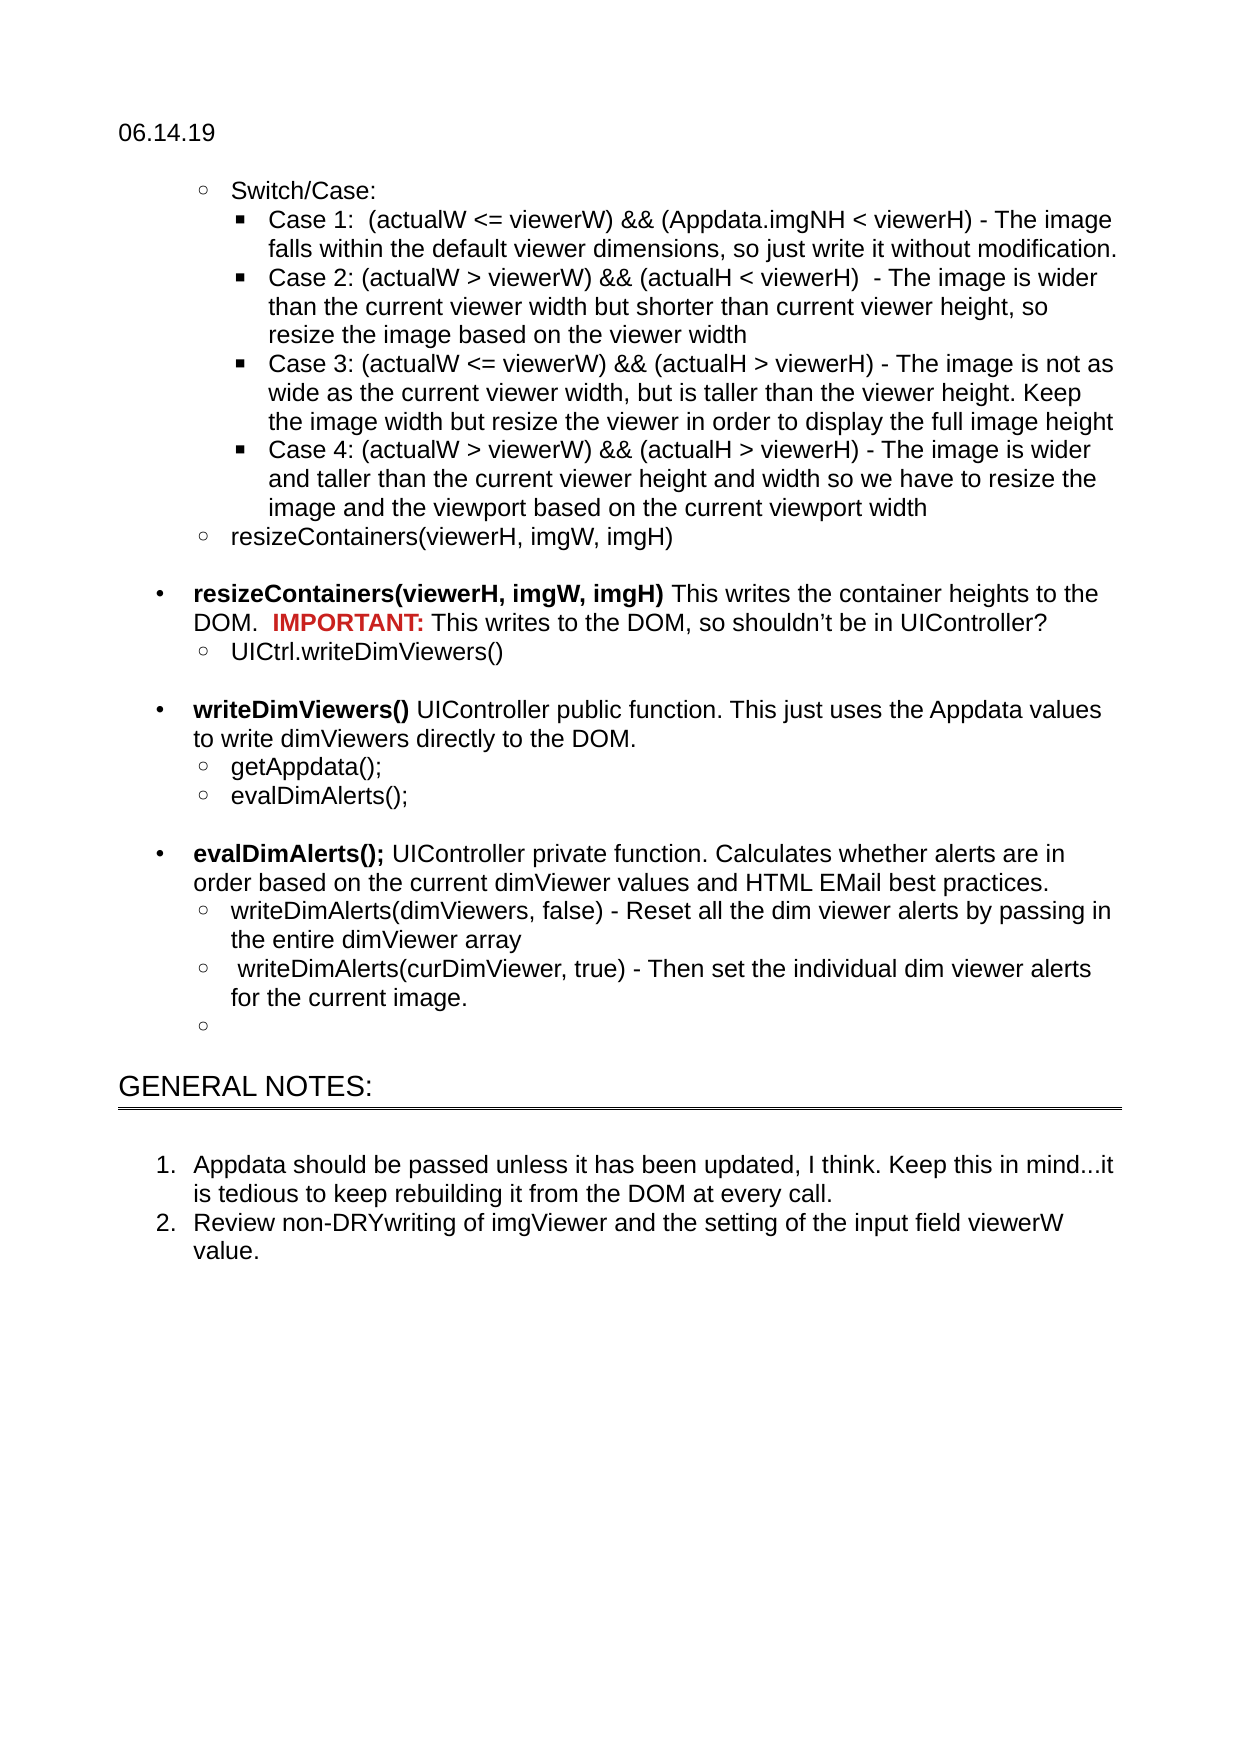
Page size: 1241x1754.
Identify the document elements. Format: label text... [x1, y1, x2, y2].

subtitle GENERAL NOTES: [118, 1069, 1122, 1107]
list Appdata should be passed unless it has been updated, I think. Keep this in mind...it is tedious to keep rebuilding it from the DOM at every call. [156, 1150, 1122, 1207]
list getAppdata(); [193, 752, 1122, 781]
list Case 3: (actualW <= viewerW) && (actualH > viewerH) - The image is not as wide as the current viewer width, but is taller than the viewer height. Keep the image width but resize the viewer in order to display the full image height [231, 349, 1122, 436]
list evalDimAlerts(); [193, 781, 1122, 810]
list resizeContainers(viewerH, imgW, imgH) This writes the container heights to the DOM. IMPORTANT: This writes to the DOM, so shouldn’t be in UIController? [156, 579, 1122, 637]
list Review non-DRYwriting of imgViewer and the setting of the input field viewerW value. [156, 1207, 1122, 1265]
list writeDimAlerts(curDimViewer, true) - Then set the individual dim viewer alerts for the current image. [193, 954, 1122, 1012]
list resizeContainers(viewerH, imgW, imgH) [193, 522, 1122, 551]
list Case 1: (actualW <= viewerW) && (Appdata.imgNH < viewerH) - The image falls within the default viewer dimensions, so just write it without modification. [231, 205, 1122, 263]
list evalDimAlerts(); UIController private function. Calculates whether alerts are in order based on the current dimViewer values and HTML EMail best practices. [156, 839, 1122, 896]
list Case 2: (actualW > viewerW) && (actualH < viewerH) - The image is wider than the current viewer width but shorter than current viewer height, so resize the image based on the viewer width [231, 263, 1122, 349]
list Case 4: (actualW > viewerW) && (actualH > viewerH) - The image is wider and taller than the current viewer height and width so we have to resize the image and the viewport based on the current viewport width [231, 436, 1122, 522]
list writeDimAlerts(dimViewers, false) - Reset all the dim viewer alerts by passing in the entire dimViewer array [193, 896, 1122, 954]
list writeDimViewers() UIController public function. This just uses the Appdata values to write dimViewers directly to the DOM. [156, 695, 1122, 752]
list UICtrl.writeDimViewers() [193, 637, 1122, 666]
list Switch/Case: [193, 176, 1122, 205]
